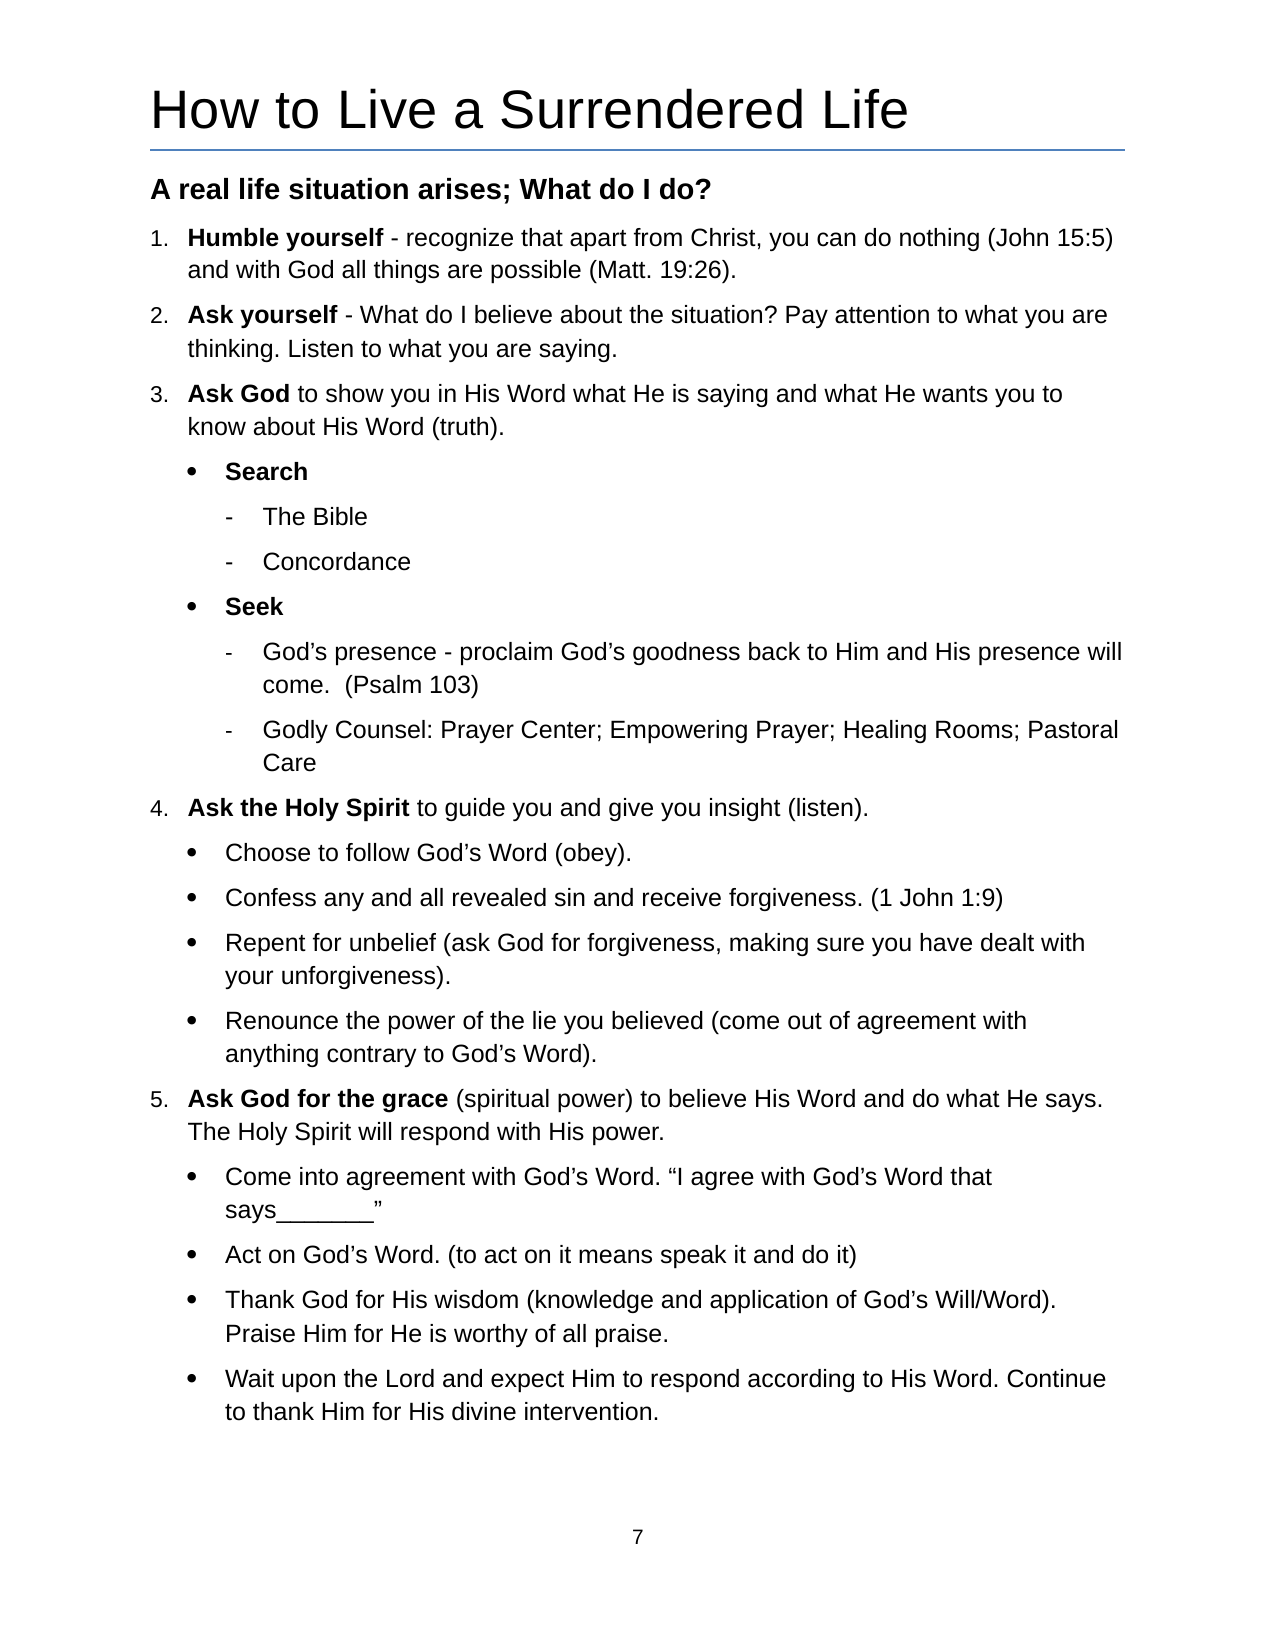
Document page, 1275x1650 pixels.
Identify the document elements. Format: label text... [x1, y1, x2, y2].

list Ask the Holy Spirit to guide you and give you insight (listen). [150, 793, 1125, 822]
title How to Live a Surrendered Life [150, 78, 1125, 149]
list Thank God for His wisdom (knowledge and application of God’s Will/Word). Praise Him for He is worthy of all praise. [187, 1286, 1125, 1347]
list Choose to follow God’s Word (obey). [187, 838, 1125, 867]
list The Bible [225, 502, 1125, 530]
list Renounce the power of the lie you believed (come out of agreement with anything contrary to God’s Word). [187, 1006, 1125, 1068]
list God’s presence - proclaim God’s goodness back to Him and His presence will come. (Psalm 103) [225, 637, 1125, 698]
list Come into agreement with God’s Word. “I agree with God’s Word that says_______” [187, 1162, 1125, 1224]
list Search [187, 457, 1125, 485]
list Humble yourself - recognize that apart from Christ, you can do nothing (John 15:5) and with God all things are possible (Matt. 19:26). [150, 222, 1125, 284]
list Concordance [225, 547, 1125, 575]
list Ask God for the grace (spiritual power) to believe His Word and do what He says. The Holy Spirit will respond with His power. [150, 1084, 1125, 1146]
list Confess any and all revealed sin and receive forgiveness. (1 John 1:9) [187, 883, 1125, 912]
list Seek [187, 592, 1125, 621]
list Ask yourself - What do I believe about the situation? Pay attention to what you are thinking. Listen to what you are saying. [150, 301, 1125, 362]
list Wait upon the Lord and expect Him to respond according to His Word. Continue to thank Him for His divine intervention. [187, 1364, 1125, 1426]
subtitle A real life situation arises; What do I do? [150, 172, 1125, 206]
list Godly Counsel: Prayer Center; Empowering Prayer; Healing Rooms; Pastoral Care [225, 715, 1125, 777]
list Act on God’s Word. (to act on it means speak it and do it) [187, 1240, 1125, 1269]
list Ask God to show you in His Word what He is saying and what He wants you to know about His Word (truth). [150, 378, 1125, 440]
list Repent for unbelief (ask God for forgiveness, making sure you have dealt with your unforgiveness). [187, 928, 1125, 990]
